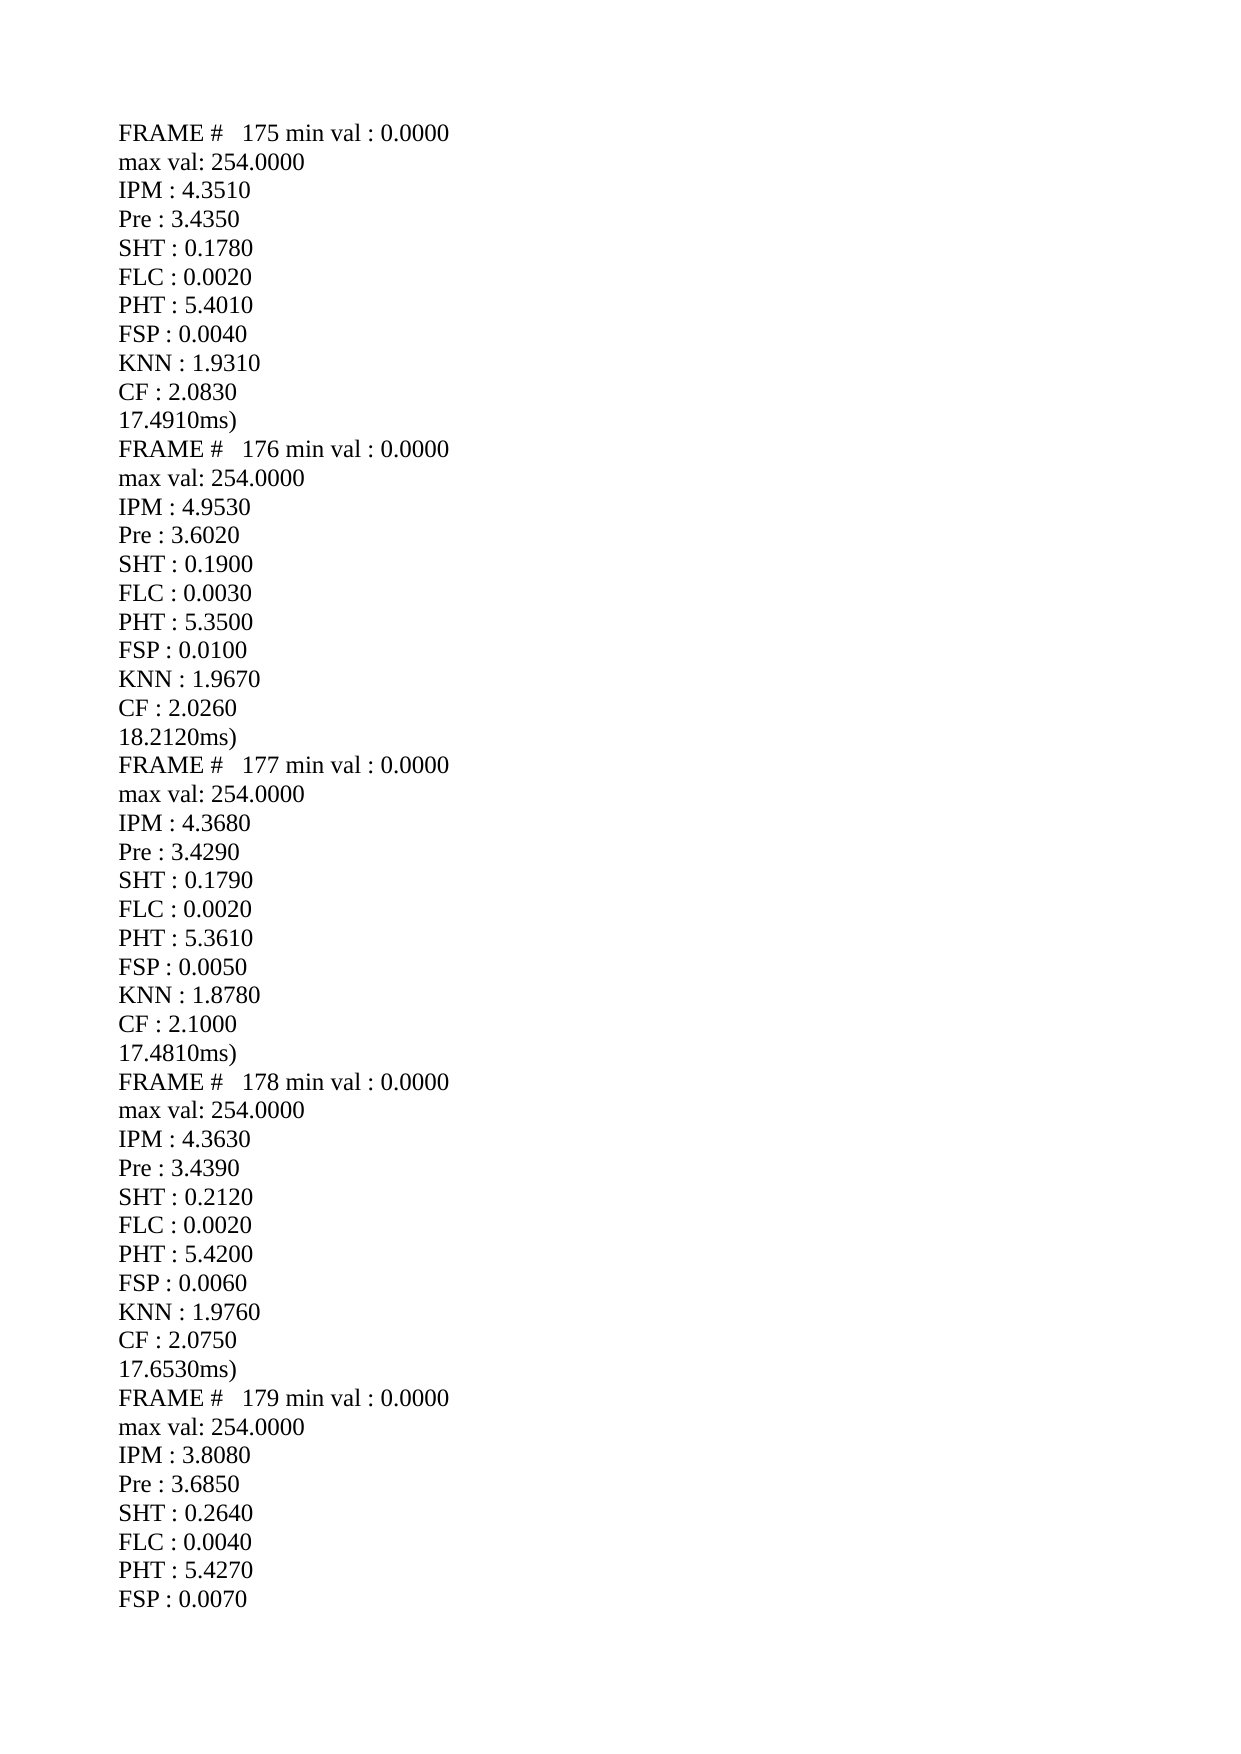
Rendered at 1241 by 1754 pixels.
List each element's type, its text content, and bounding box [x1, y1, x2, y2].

text IPM : 4.3680 [118, 808, 1122, 837]
text IPM : 4.3630 [118, 1124, 1122, 1153]
text Pre : 3.4350 [118, 204, 1122, 233]
text SHT : 0.1780 [118, 233, 1122, 262]
text FRAME # 176 min val : 0.0000 [118, 434, 1122, 463]
text FLC : 0.0020 [118, 262, 1122, 291]
text max val: 254.0000 [118, 147, 1122, 176]
text Pre : 3.6850 [118, 1469, 1122, 1498]
text FRAME # 179 min val : 0.0000 [118, 1383, 1122, 1412]
text KNN : 1.8780 [118, 981, 1122, 1009]
text SHT : 0.2640 [118, 1498, 1122, 1527]
text CF : 2.0750 [118, 1326, 1122, 1354]
text PHT : 5.4200 [118, 1239, 1122, 1268]
text 17.4910ms) [118, 406, 1122, 434]
text 17.6530ms) [118, 1354, 1122, 1383]
text FSP : 0.0070 [118, 1584, 1122, 1613]
text CF : 2.0260 [118, 693, 1122, 722]
text PHT : 5.4010 [118, 291, 1122, 319]
text SHT : 0.2120 [118, 1182, 1122, 1211]
text IPM : 4.3510 [118, 176, 1122, 204]
text FLC : 0.0040 [118, 1527, 1122, 1556]
text Pre : 3.4390 [118, 1153, 1122, 1182]
text max val: 254.0000 [118, 779, 1122, 808]
text FSP : 0.0040 [118, 319, 1122, 348]
text IPM : 3.8080 [118, 1441, 1122, 1469]
text FLC : 0.0020 [118, 894, 1122, 923]
text FSP : 0.0050 [118, 952, 1122, 981]
text PHT : 5.3500 [118, 607, 1122, 636]
text 17.4810ms) [118, 1038, 1122, 1067]
text FLC : 0.0030 [118, 578, 1122, 607]
text FRAME # 178 min val : 0.0000 [118, 1067, 1122, 1096]
text SHT : 0.1900 [118, 549, 1122, 578]
text FLC : 0.0020 [118, 1211, 1122, 1239]
text FRAME # 175 min val : 0.0000 [118, 118, 1122, 147]
text Pre : 3.4290 [118, 837, 1122, 866]
text CF : 2.1000 [118, 1009, 1122, 1038]
text FRAME # 177 min val : 0.0000 [118, 751, 1122, 779]
text max val: 254.0000 [118, 463, 1122, 492]
text PHT : 5.4270 [118, 1556, 1122, 1584]
text IPM : 4.9530 [118, 492, 1122, 521]
text max val: 254.0000 [118, 1096, 1122, 1124]
text SHT : 0.1790 [118, 866, 1122, 894]
text Pre : 3.6020 [118, 521, 1122, 549]
text KNN : 1.9670 [118, 664, 1122, 693]
text FSP : 0.0060 [118, 1268, 1122, 1297]
text max val: 254.0000 [118, 1412, 1122, 1441]
text KNN : 1.9760 [118, 1297, 1122, 1326]
text FSP : 0.0100 [118, 636, 1122, 664]
text 18.2120ms) [118, 722, 1122, 751]
text PHT : 5.3610 [118, 923, 1122, 952]
text KNN : 1.9310 [118, 348, 1122, 377]
text CF : 2.0830 [118, 377, 1122, 406]
